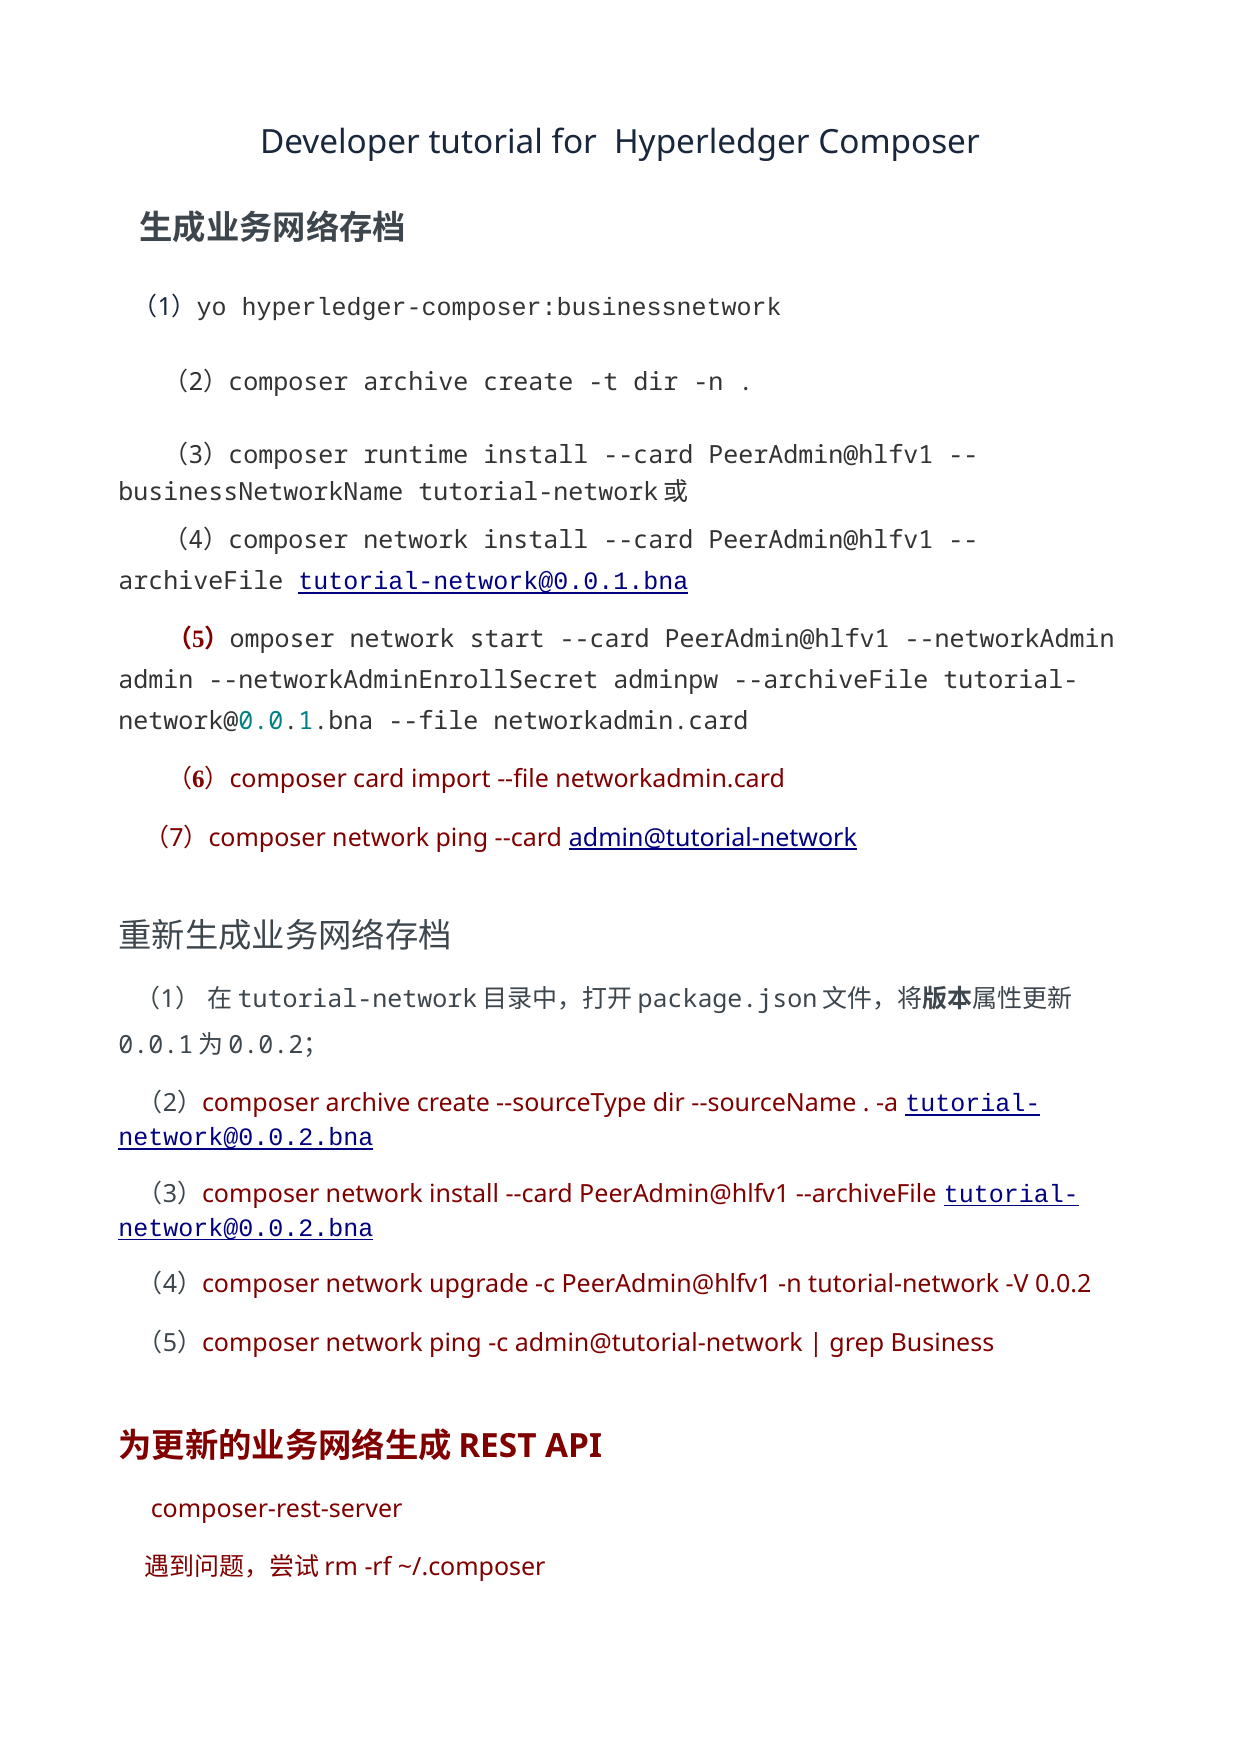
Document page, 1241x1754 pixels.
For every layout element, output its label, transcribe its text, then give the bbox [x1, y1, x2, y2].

text （3）composer network install --card PeerAdmin@hlfv1 --archiveFile tutorial-network@0.0.2.bna [118, 1173, 1122, 1244]
text （6）composer card import --file networkadmin.card [118, 758, 1122, 795]
text （2）composer archive create --sourceType dir --sourceName . -a tutorial-network@0.0.2.bna [118, 1083, 1122, 1153]
text composer-rest-server [118, 1491, 1122, 1525]
text （5）composer network ping -c admin@tutorial-network | grep Business [118, 1322, 1122, 1358]
subtitle （2）composer archive create -t dir -n . [118, 361, 1122, 397]
text （5）omposer network start --card PeerAdmin@hlfv1 --networkAdmin admin --networkAdminEnrollSecret adminpw --archiveFile tutorial-network@0.0.1.bna --file networkadmin.card [118, 618, 1122, 737]
text （4）composer network install --card PeerAdmin@hlfv1 --archiveFile tutorial-network@0.0.1.bna [118, 520, 1122, 597]
subtitle 生成业务网络存档 [118, 201, 1122, 249]
subtitle （3）composer runtime install --card PeerAdmin@hlfv1 --businessNetworkName tutorial-network或 [118, 435, 1122, 507]
text （1） 在tutorial-network目录中，打开package.json文件，将版本属性更新0.0.1为0.0.2； [118, 969, 1122, 1061]
text （7）composer network ping --card admin@tutorial-network [118, 817, 1122, 853]
subtitle 重新生成业务网络存档 [118, 908, 1122, 957]
subtitle Developer tutorial for Hyperledger Composer [118, 118, 1122, 163]
subtitle （1）yo hyperledger-composer:businessnetwork [118, 287, 1122, 324]
text 遇到问题，尝试rm -rf ~/.composer [118, 1546, 1122, 1583]
text 为更新的业务网络生成REST API [118, 1380, 1122, 1467]
text （4）composer network upgrade -c PeerAdmin@hlfv1 -n tutorial-network -V 0.0.2 [118, 1264, 1122, 1300]
